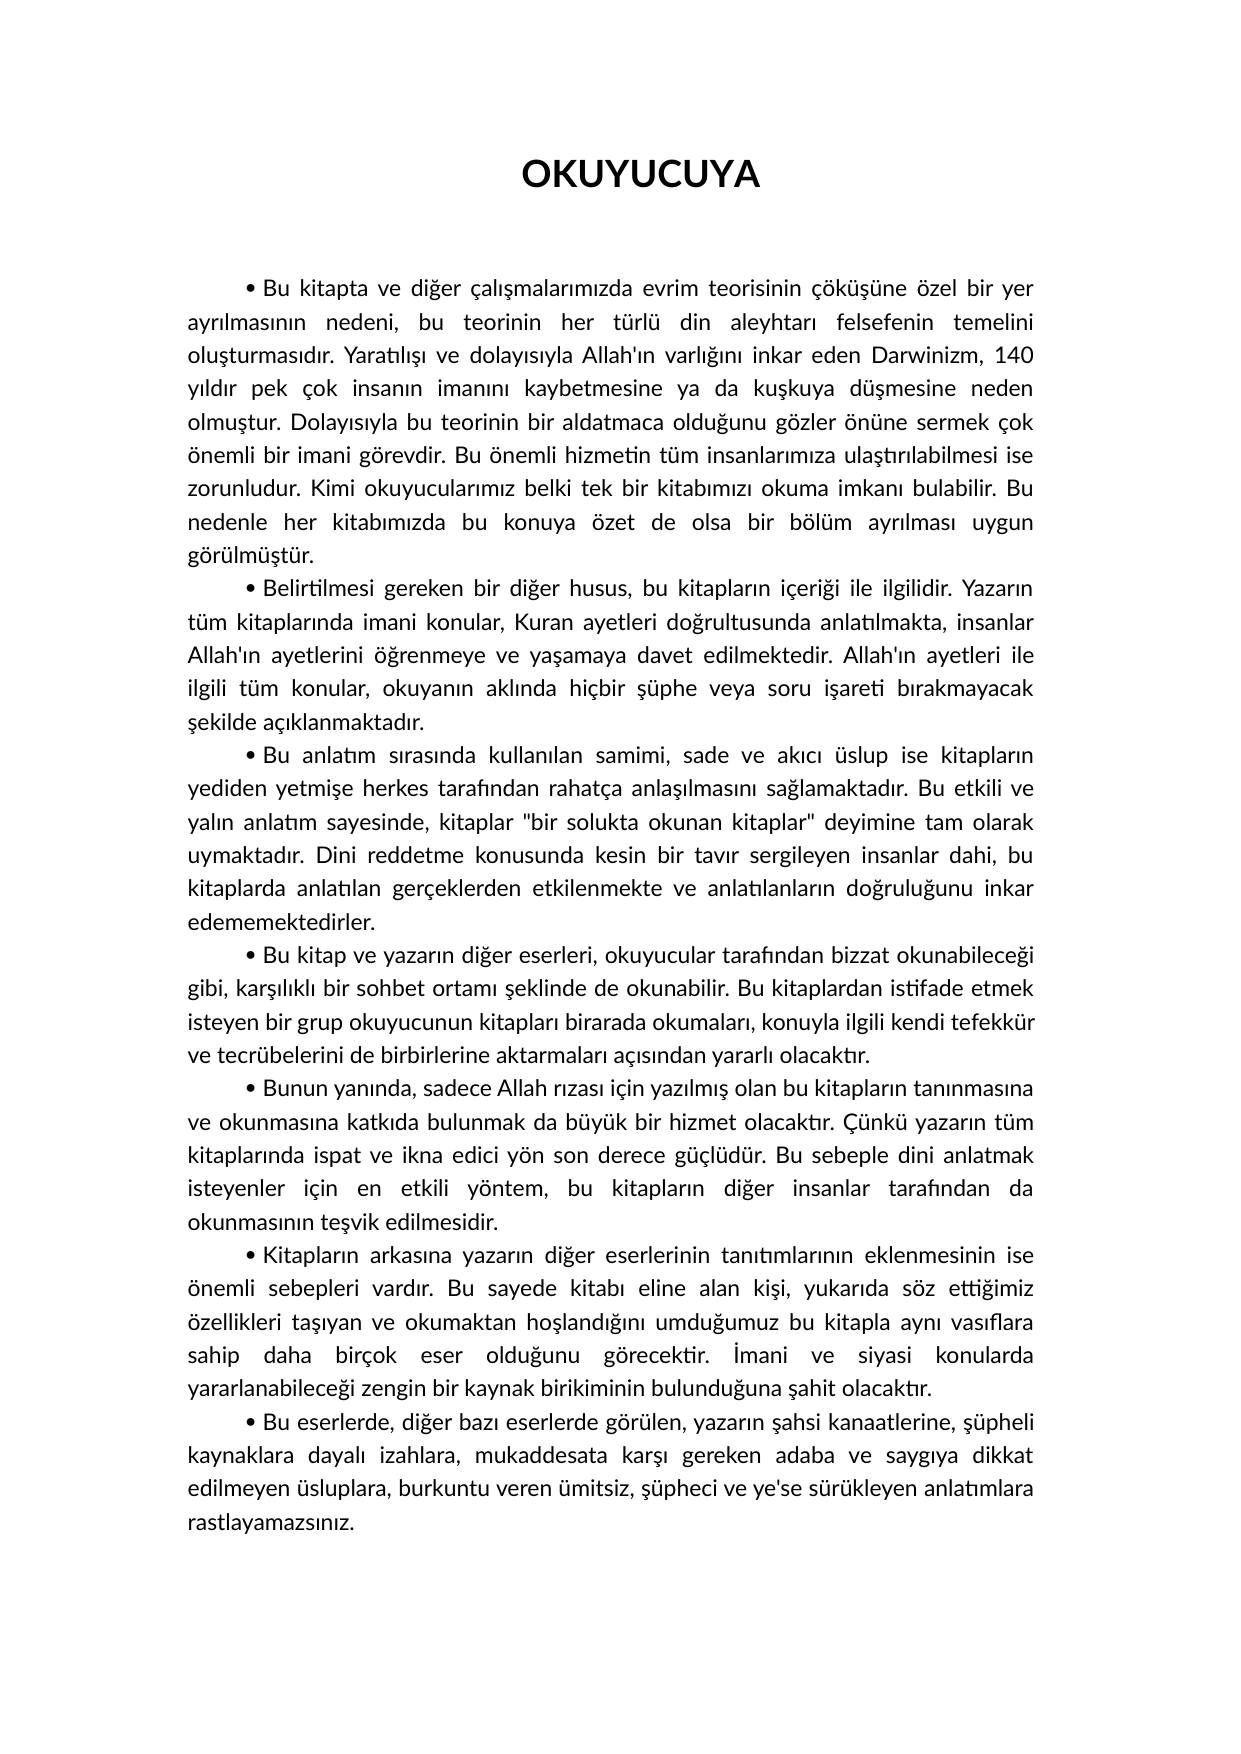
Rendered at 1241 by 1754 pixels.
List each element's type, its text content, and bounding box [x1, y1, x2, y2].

list Bu kitap ve yazarın diğer eserleri, okuyucular tarafından bizzat okunabileceği gibi, karşılıklı bir sohbet ortamı şeklinde de okunabilir. Bu kitaplardan istifade etmek isteyen bir grup okuyucunun kitapları birarada okumaları, konuyla ilgili kendi tefekkür ve tecrübelerini de birbirlerine aktarmaları açısından yararlı olacaktır. [187, 937, 1035, 1070]
list Bunun yanında, sadece Allah rızası için yazılmış olan bu kitapların tanınmasına ve okunmasına katkıda bulunmak da büyük bir hizmet olacaktır. Çünkü yazarın tüm kitaplarında ispat ve ikna edici yön son derece güçlüdür. Bu sebeple dini anlatmak isteyenler için en etkili yöntem, bu kitapların diğer insanlar tarafından da okunmasının teşvik edilmesidir. [187, 1070, 1035, 1237]
list Bu eserlerde, diğer bazı eserlerde görülen, yazarın şahsi kanaatlerine, şüpheli kaynaklara dayalı izahlara, mukaddesata karşı gereken adaba ve saygıya dikkat edilmeyen üsluplara, burkuntu veren ümitsiz, şüpheci ve ye'se sürükleyen anlatımlara rastlayamazsınız. [187, 1403, 1035, 1537]
list Bu anlatım sırasında kullanılan samimi, sade ve akıcı üslup ise kitapların yediden yetmişe herkes tarafından rahatça anlaşılmasını sağlamaktadır. Bu etkili ve yalın anlatım sayesinde, kitaplar "bir solukta okunan kitaplar" deyimine tam olarak uymaktadır. Dini reddetme konusunda kesin bir tavır sergileyen insanlar dahi, bu kitaplarda anlatılan gerçeklerden etkilenmekte ve anlatılanların doğruluğunu inkar edememektedirler. [187, 737, 1035, 937]
list Bu kitapta ve diğer çalışmalarımızda evrim teorisinin çöküşüne özel bir yer ayrılmasının nedeni, bu teorinin her türlü din aleyhtarı felsefenin temelini oluşturmasıdır. Yaratılışı ve dolayısıyla Allah'ın varlığını inkar eden Darwinizm, 140 yıldır pek çok insanın imanını kaybetmesine ya da kuşkuya düşmesine neden olmuştur. Dolayısıyla bu teorinin bir aldatmaca olduğunu gözler önüne sermek çok önemli bir imani görevdir. Bu önemli hizmetin tüm insanlarımıza ulaştırılabilmesi ise zorunludur. Kimi okuyucularımız belki tek bir kitabımızı okuma imkanı bulabilir. Bu nedenle her kitabımızda bu konuya özet de olsa bir bölüm ayrılması uygun görülmüştür. [187, 270, 1035, 570]
list Belirtilmesi gereken bir diğer husus, bu kitapların içeriği ile ilgilidir. Yazarın tüm kitaplarında imani konular, Kuran ayetleri doğrultusunda anlatılmakta, insanlar Allah'ın ayetlerini öğrenmeye ve yaşamaya davet edilmektedir. Allah'ın ayetleri ile ilgili tüm konular, okuyanın aklında hiçbir şüphe veya soru işareti bırakmayacak şekilde açıklanmaktadır. [187, 570, 1035, 737]
text OKUYUCUYA [187, 150, 1035, 195]
list Kitapların arkasına yazarın diğer eserlerinin tanıtımlarının eklenmesinin ise önemli sebepleri vardır. Bu sayede kitabı eline alan kişi, yukarıda söz ettiğimiz özellikleri taşıyan ve okumaktan hoşlandığını umduğumuz bu kitapla aynı vasıflara sahip daha birçok eser olduğunu görecektir. İmani ve siyasi konularda yararlanabileceği zengin bir kaynak birikiminin bulunduğuna şahit olacaktır. [187, 1237, 1035, 1403]
